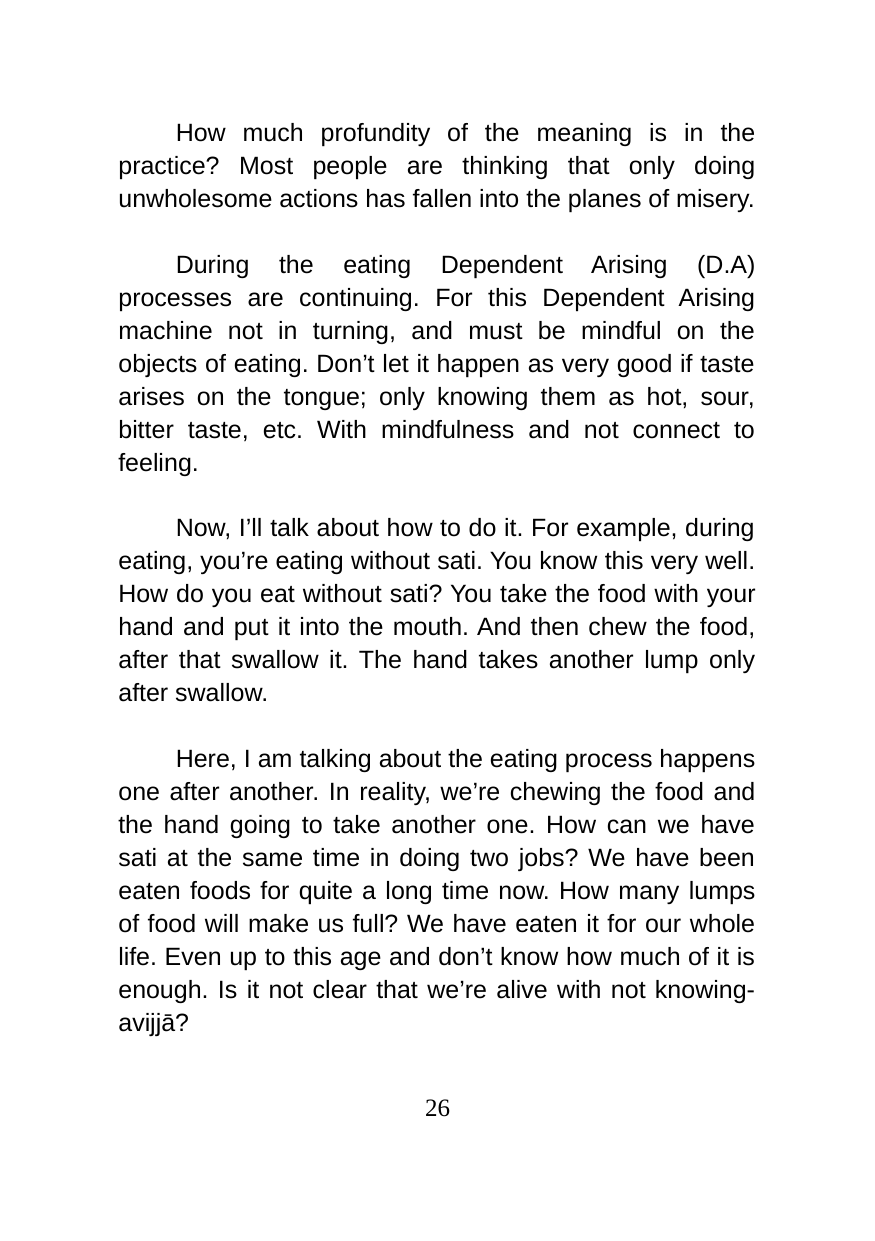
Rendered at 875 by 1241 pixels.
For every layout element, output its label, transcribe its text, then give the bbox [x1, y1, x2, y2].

text Now, I’ll talk about how to do it. For example, during eating, you’re eating without sati. You know this very well. How do you eat without sati? You take the food with your hand and put it into the mouth. And then chew the food, after that swallow it. The hand takes another lump only after swallow. [118, 513, 756, 707]
text During the eating Dependent Arising (D.A) processes are continuing. For this Dependent Arising machine not in turning, and must be mindful on the objects of eating. Don’t let it happen as very good if taste arises on the tongue; only knowing them as hot, sour, bitter taste, etc. With mindfulness and not connect to feeling. [118, 250, 756, 477]
text How much profundity of the meaning is in the practice? Most people are thinking that only doing unwholesome actions has fallen into the planes of misery. [118, 118, 756, 213]
text Here, I am talking about the eating process happens one after another. In reality, we’re chewing the food and the hand going to take another one. How can we have sati at the same time in doing two jobs? We have been eaten foods for quite a long time now. How many lumps of food will make us full? We have eaten it for our whole life. Even up to this age and don’t know how much of it is enough. Is it not clear that we’re alive with not knowing-avijjā? [118, 744, 756, 1037]
